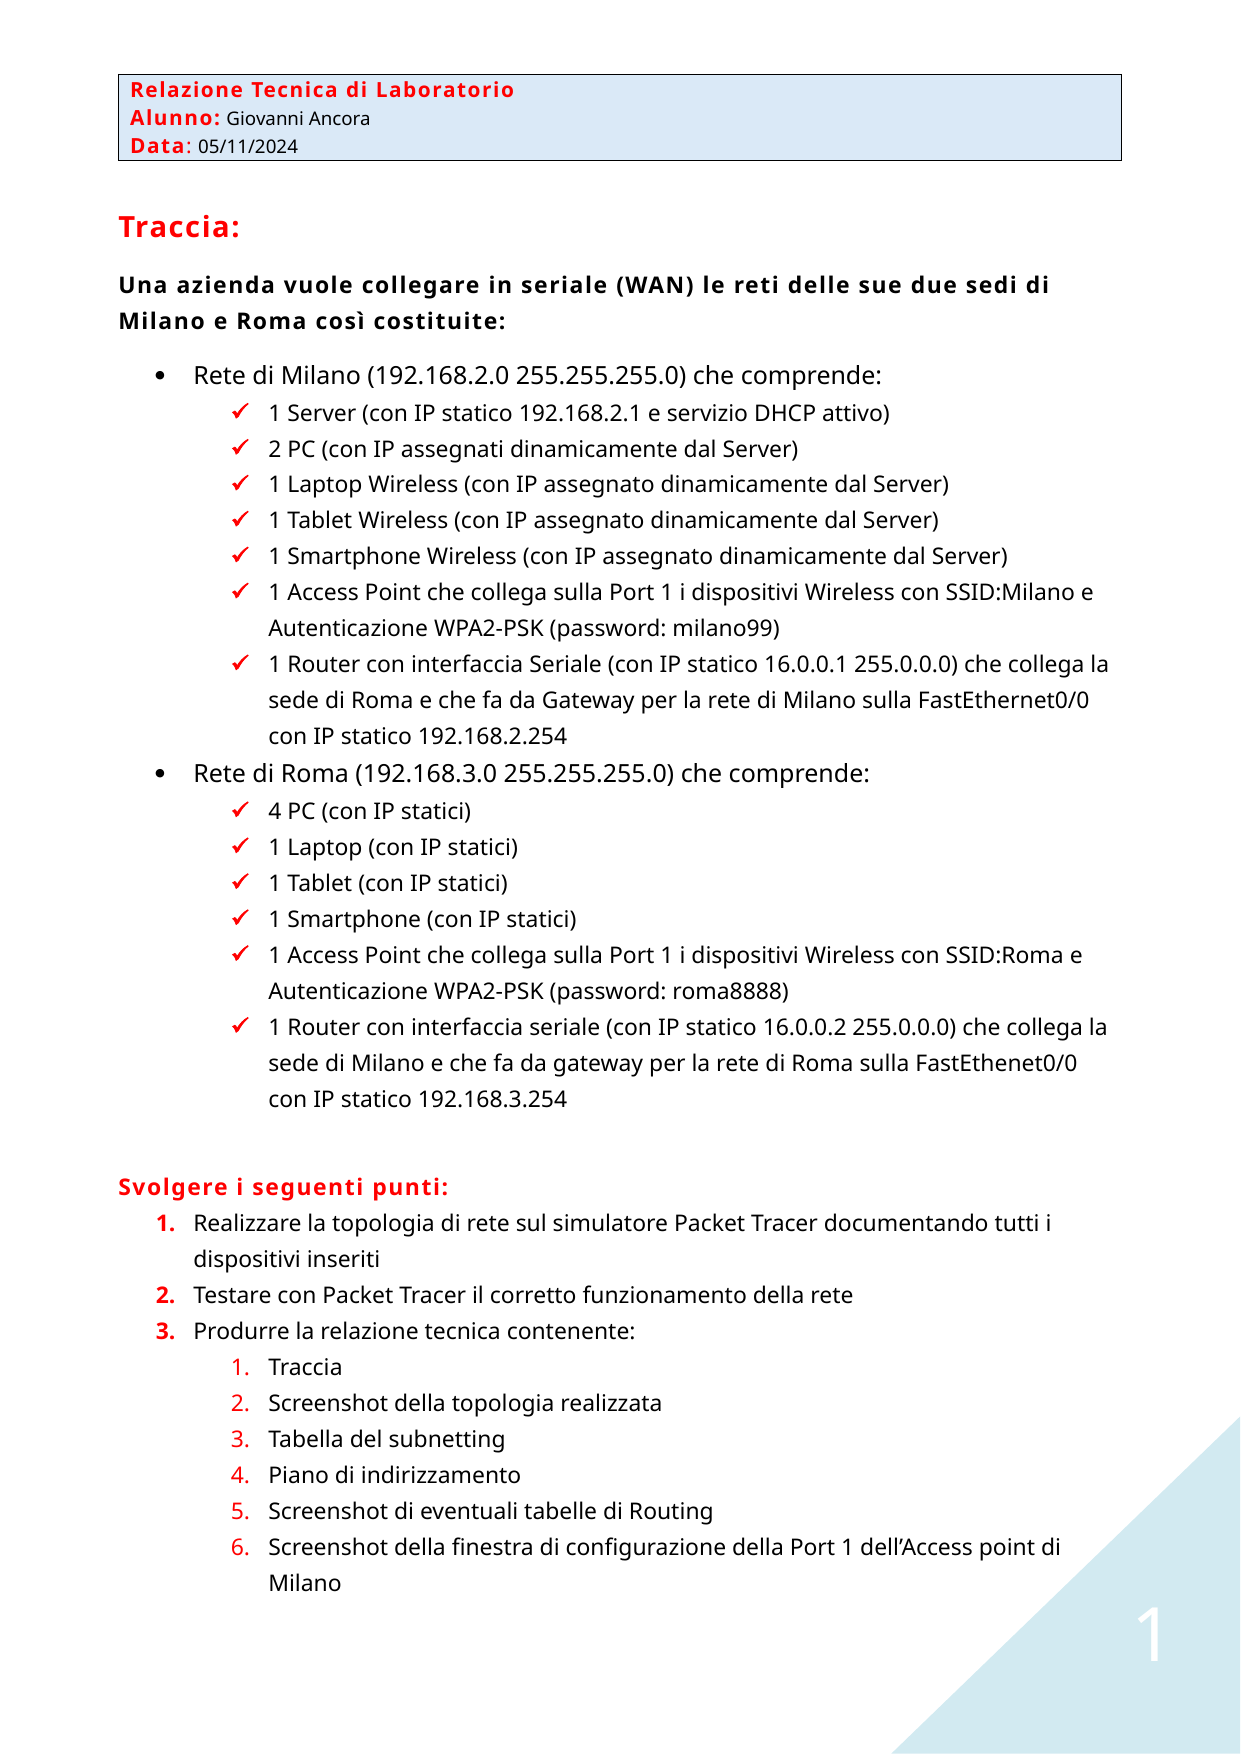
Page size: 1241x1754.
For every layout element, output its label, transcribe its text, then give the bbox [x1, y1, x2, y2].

list Testare con Packet Tracer il corretto funzionamento della rete [156, 1279, 1122, 1310]
list Tabella del subnetting [231, 1423, 1122, 1454]
list 1 Router con interfaccia Seriale (con IP statico 16.0.0.1 255.0.0.0) che collega la sede di Roma e che fa da Gateway per la rete di Milano sulla FastEthernet0/0 con IP statico 192.168.2.254 [231, 648, 1122, 751]
list Screenshot della finestra di configurazione della Port 1 dell’Access point di Milano [231, 1531, 1122, 1598]
list Traccia [231, 1351, 1122, 1382]
text Svolgere i seguenti punti: [118, 1171, 1122, 1202]
list Produrre la relazione tecnica contenente: [156, 1315, 1122, 1346]
text Una azienda vuole collegare in seriale (WAN) le reti delle sue due sedi di Milano e Roma così costituite: [118, 269, 1122, 336]
list Screenshot di eventuali tabelle di Routing [231, 1494, 1122, 1526]
list 1 Tablet Wireless (con IP assegnato dinamicamente dal Server) [231, 504, 1122, 536]
list 1 Smartphone Wireless (con IP assegnato dinamicamente dal Server) [231, 540, 1122, 572]
list 4 PC (con IP statici) [231, 795, 1122, 826]
list Rete di Milano (192.168.2.0 255.255.255.0) che comprende: [156, 357, 1122, 391]
list Screenshot della topologia realizzata [231, 1387, 1122, 1418]
list Rete di Roma (192.168.3.0 255.255.255.0) che comprende: [156, 756, 1122, 790]
list 1 Router con interfaccia seriale (con IP statico 16.0.0.2 255.0.0.0) che collega la sede di Milano e che fa da gateway per la rete di Roma sulla FastEthenet0/0 con IP statico 192.168.3.254 [231, 1011, 1122, 1114]
list 1 Access Point che collega sulla Port 1 i dispositivi Wireless con SSID:Roma e Autenticazione WPA2-PSK (password: roma8888) [231, 939, 1122, 1006]
list Realizzare la topologia di rete sul simulatore Packet Tracer documentando tutti i dispositivi inseriti [156, 1207, 1122, 1274]
list 1 Smartphone (con IP statici) [231, 903, 1122, 934]
list 1 Server (con IP statico 192.168.2.1 e servizio DHCP attivo) [231, 397, 1122, 428]
list 1 Laptop (con IP statici) [231, 831, 1122, 862]
list 2 PC (con IP assegnati dinamicamente dal Server) [231, 432, 1122, 464]
list 1 Laptop Wireless (con IP assegnato dinamicamente dal Server) [231, 468, 1122, 500]
list 1 Tablet (con IP statici) [231, 867, 1122, 898]
text Traccia: [118, 207, 1122, 246]
list Piano di indirizzamento [231, 1459, 1122, 1490]
list 1 Access Point che collega sulla Port 1 i dispositivi Wireless con SSID:Milano e Autenticazione WPA2-PSK (password: milano99) [231, 576, 1122, 643]
